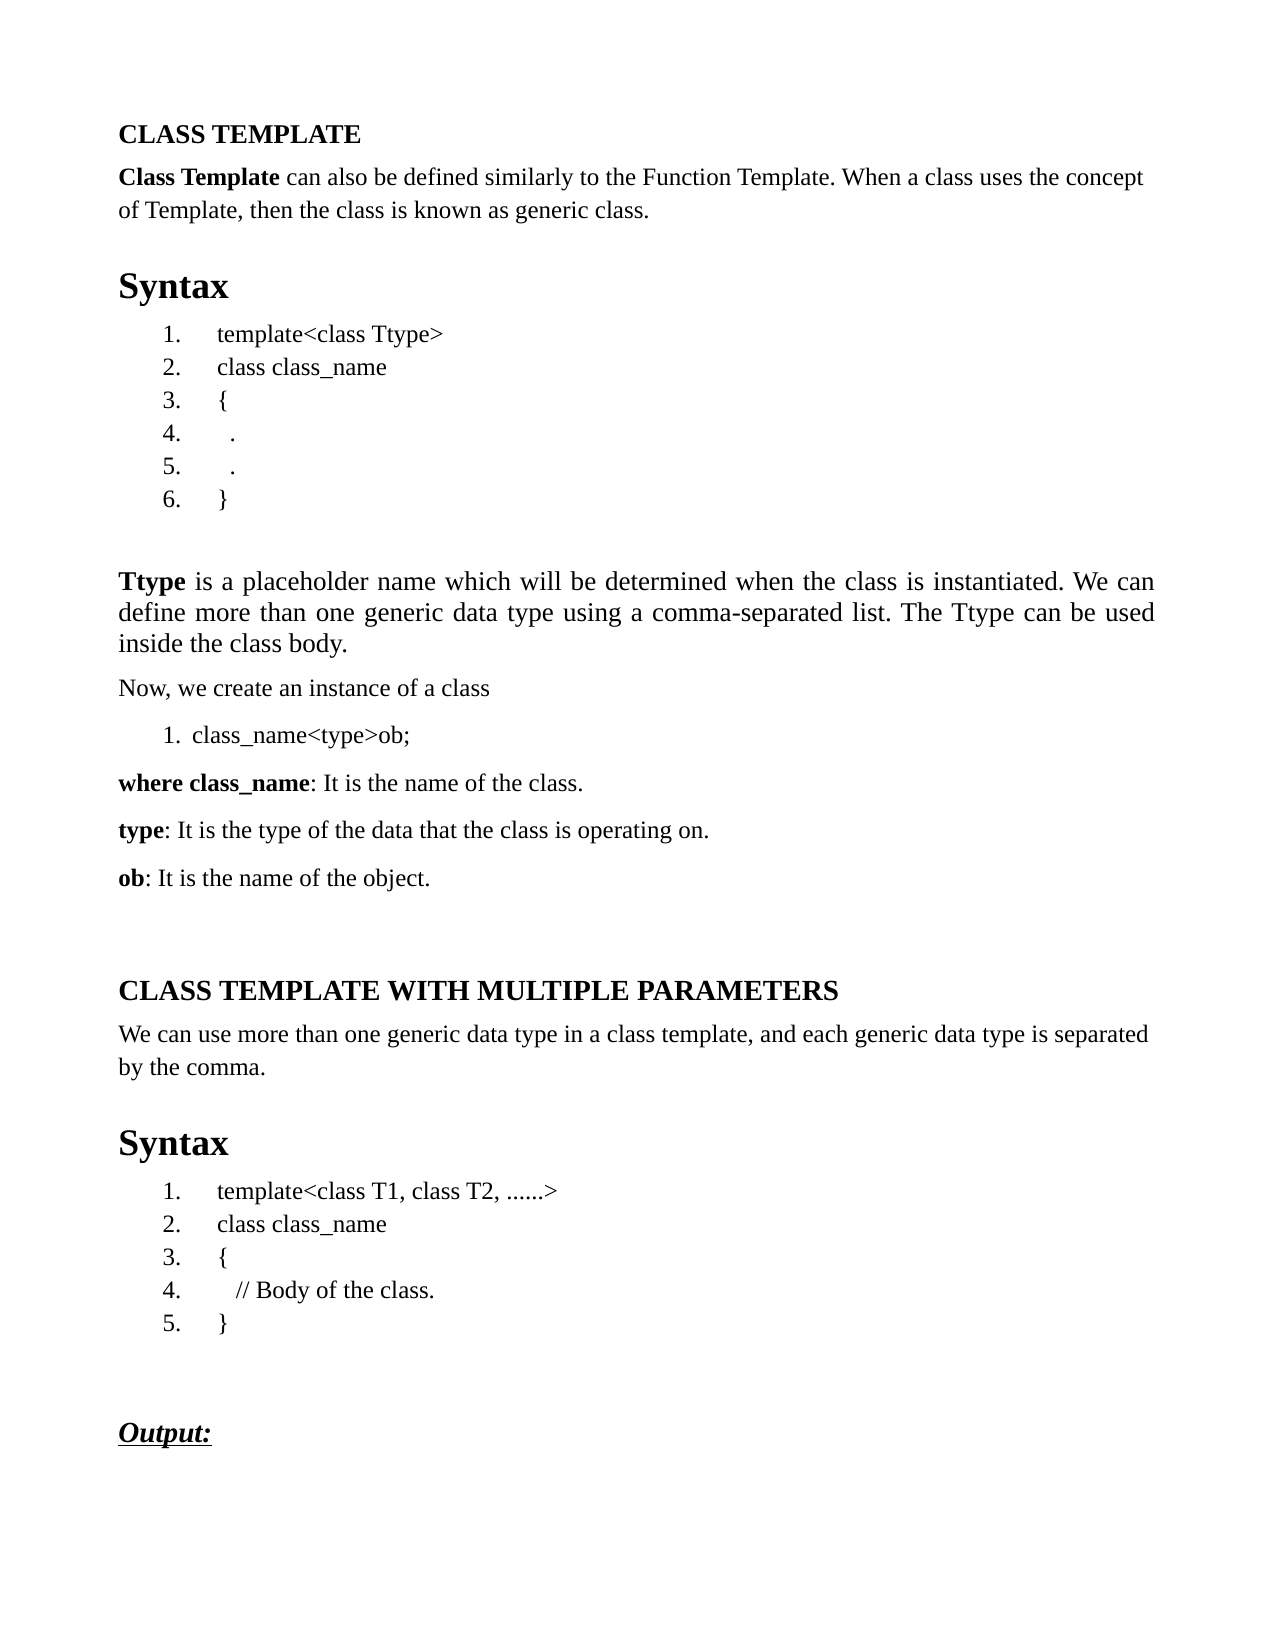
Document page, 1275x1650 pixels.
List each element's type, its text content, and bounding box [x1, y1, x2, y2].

subtitle Syntax [118, 263, 1157, 306]
text Now, we create an instance of a class [118, 673, 1157, 701]
text where class_name: It is the name of the class. [118, 768, 1157, 797]
list template<class T1, class T2, ......> [162, 1176, 1157, 1205]
subtitle CLASS TEMPLATE WITH MULTIPLE PARAMETERS [118, 973, 1157, 1006]
list class_name<type>ob; [162, 720, 1157, 749]
list template<class Ttype> [162, 319, 1157, 348]
list class class_name [162, 352, 1157, 381]
list } [162, 1308, 1157, 1337]
subtitle Syntax [118, 1120, 1157, 1163]
text We can use more than one generic data type in a class template, and each generic data type is separated by the comma. [118, 1019, 1157, 1081]
text Ttype is a placeholder name which will be determined when the class is instantiated. We can define more than one generic data type using a comma-separated list. The Ttype can be used inside the class body. [118, 564, 1157, 658]
text type: It is the type of the data that the class is operating on. [118, 815, 1157, 844]
text Output: [118, 1416, 1157, 1449]
subtitle CLASS TEMPLATE [118, 118, 1157, 149]
list { [162, 1242, 1157, 1271]
list } [162, 484, 1157, 513]
list // Body of the class. [162, 1275, 1157, 1304]
list . [162, 418, 1157, 447]
text Class Template can also be defined similarly to the Function Template. When a class uses the concept of Template, then the class is known as generic class. [118, 162, 1157, 223]
text ob: It is the name of the object. [118, 863, 1157, 892]
list { [162, 385, 1157, 414]
list . [162, 451, 1157, 480]
list class class_name [162, 1209, 1157, 1238]
